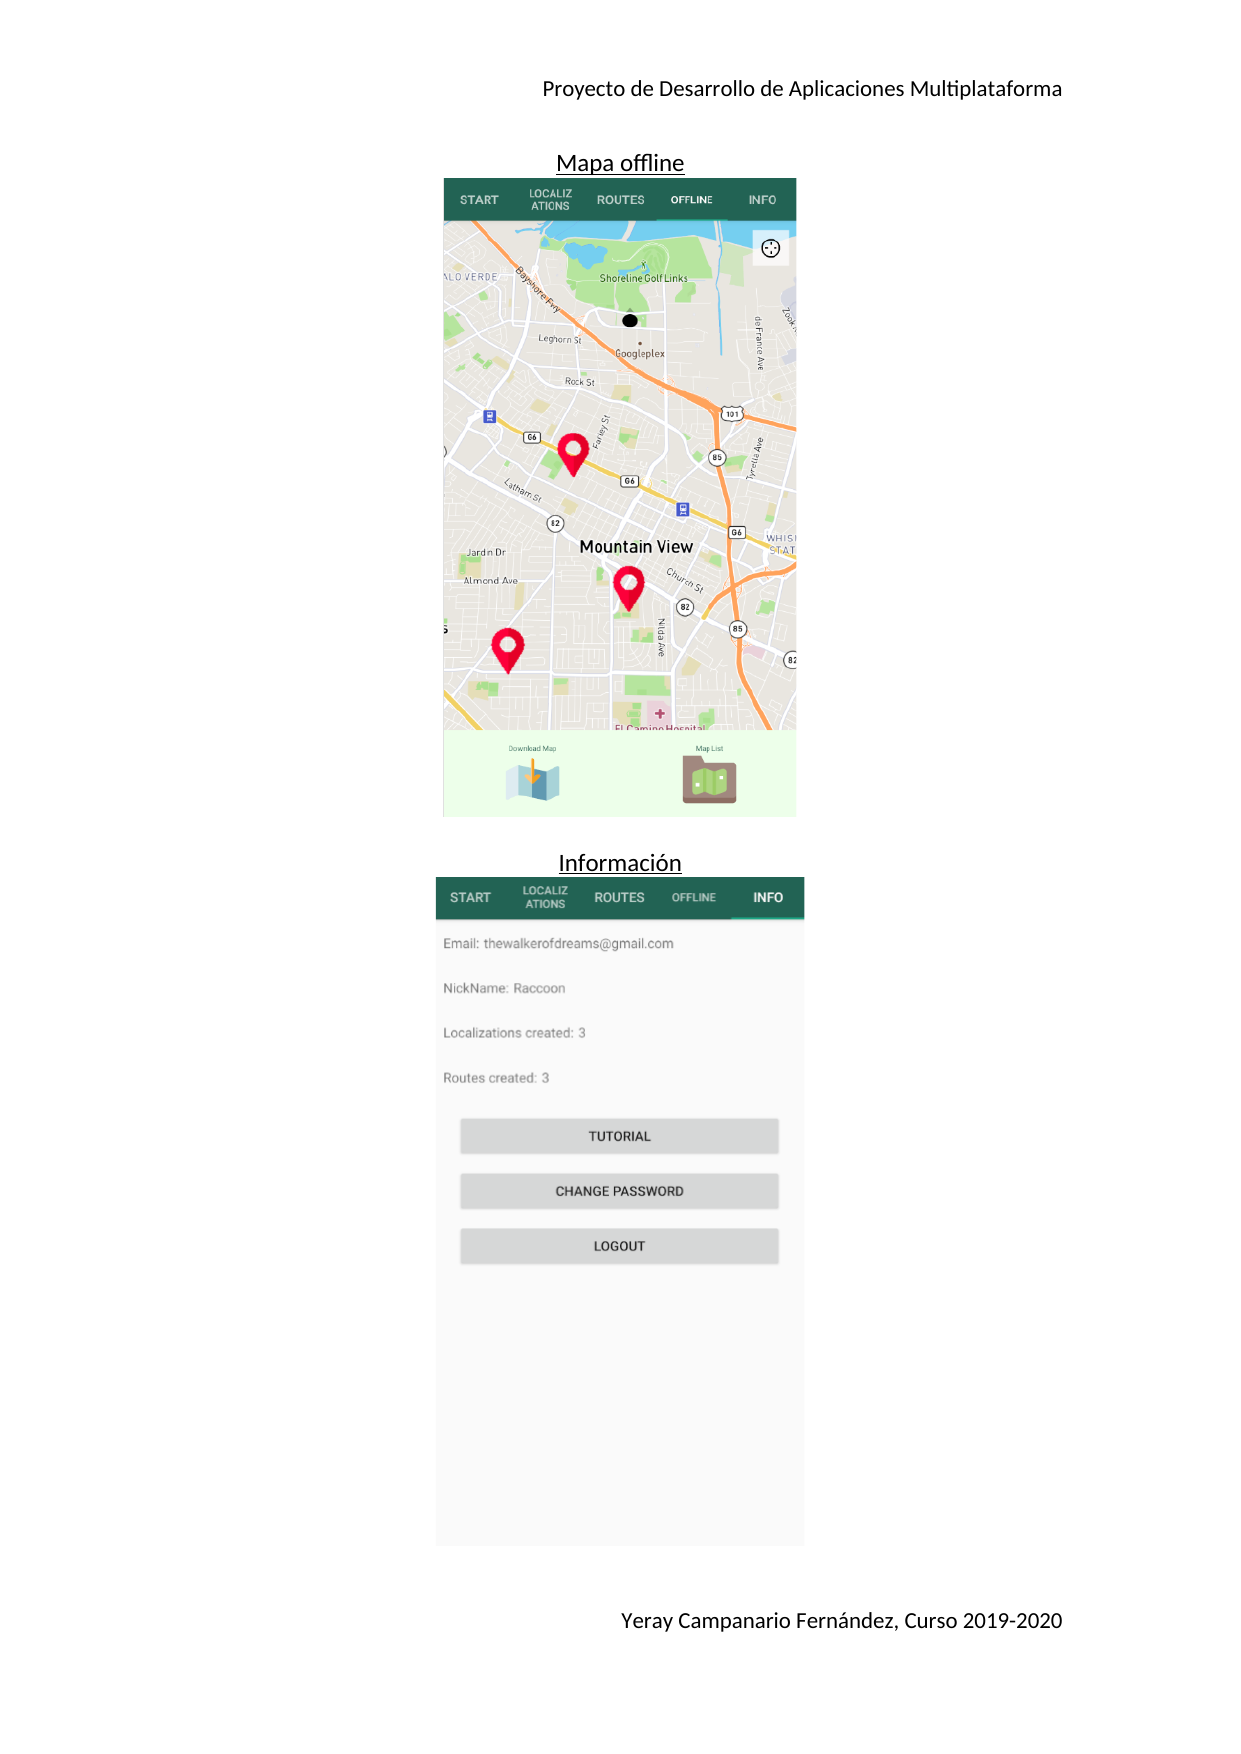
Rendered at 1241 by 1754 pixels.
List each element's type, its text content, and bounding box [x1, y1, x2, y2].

picture [435, 877, 805, 1546]
text Mapa offline [177, 148, 1063, 178]
picture [443, 178, 797, 817]
text Información [177, 847, 1063, 877]
